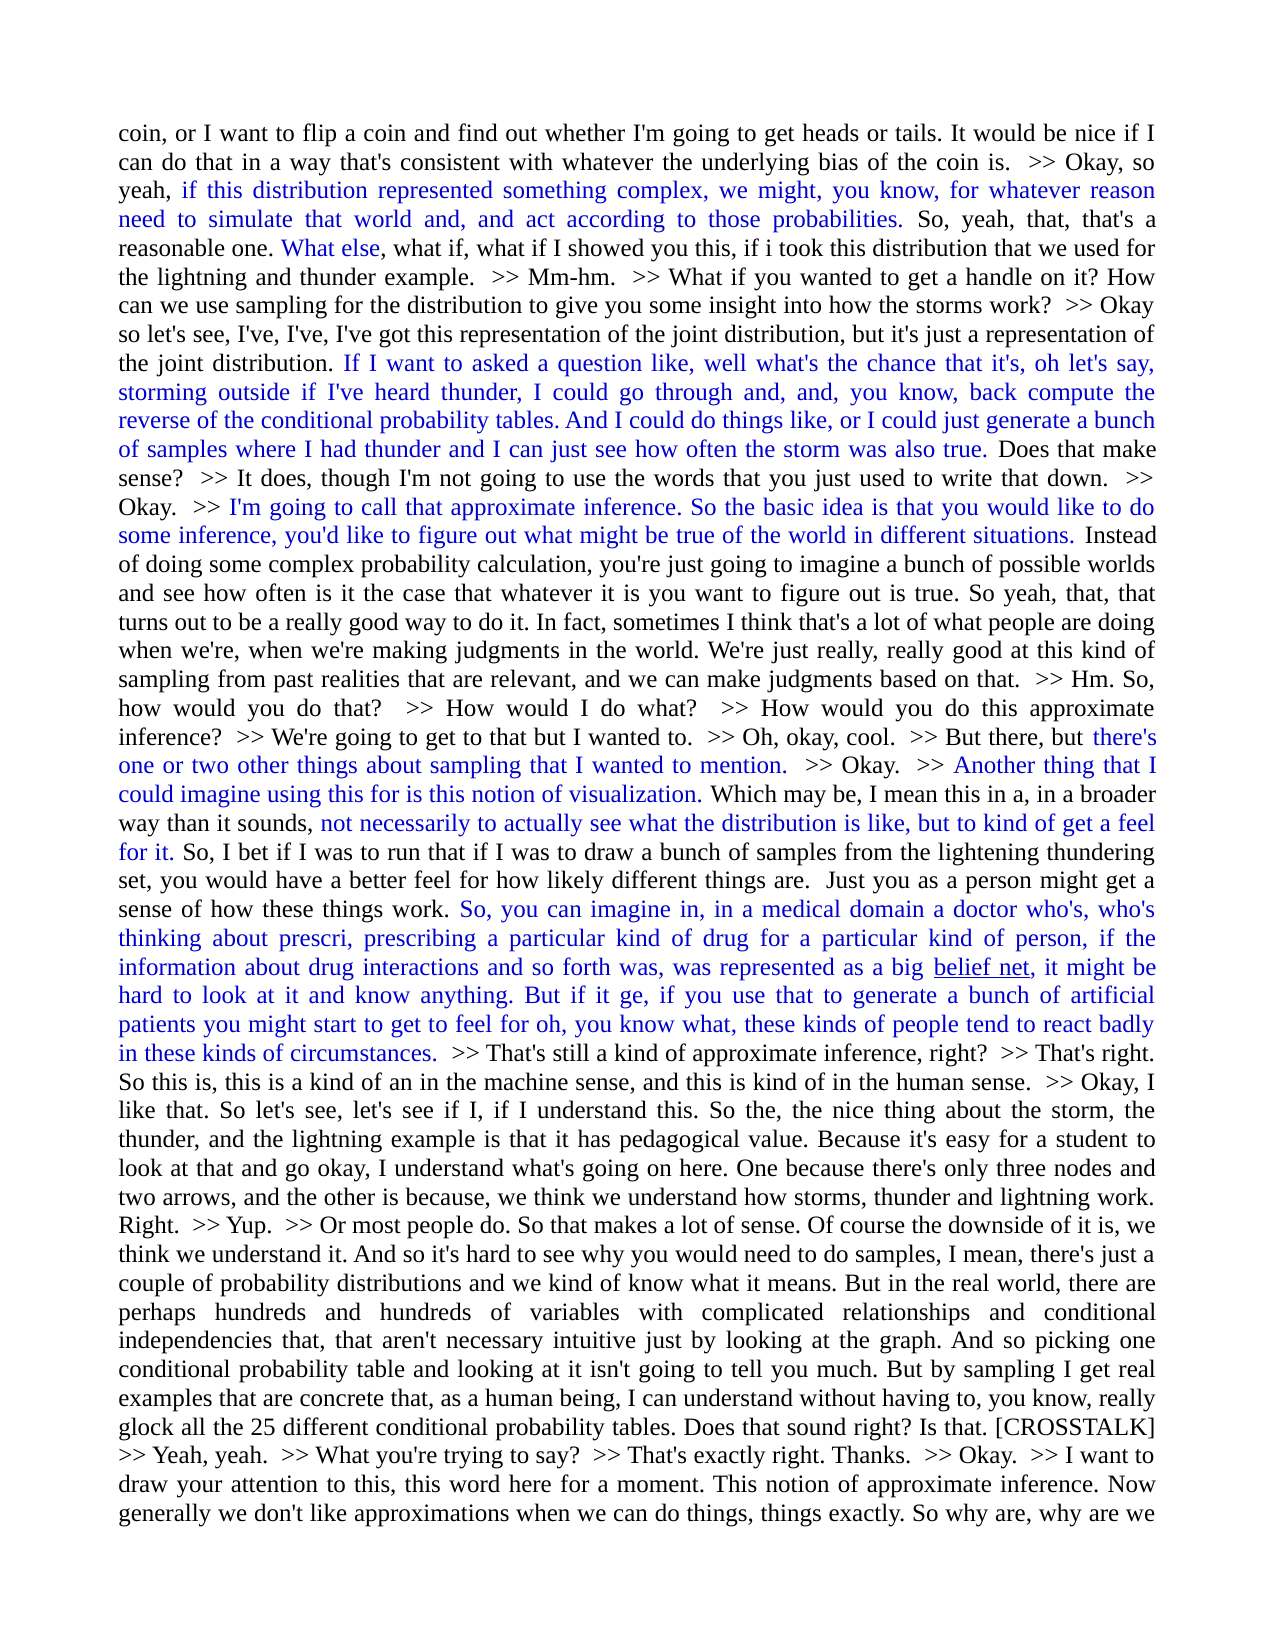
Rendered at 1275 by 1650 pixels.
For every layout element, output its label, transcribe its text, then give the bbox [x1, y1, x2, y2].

text coin, or I want to flip a coin and find out whether I'm going to get heads or tails. It would be nice if I can do that in a way that's consistent with whatever the underlying bias of the coin is. >> Okay, so yeah, if this distribution represented something complex, we might, you know, for whatever reason need to simulate that world and, and act according to those probabilities. So, yeah, that, that's a reasonable one. What else, what if, what if I showed you this, if i took this distribution that we used for the lightning and thunder example. >> Mm-hm. >> What if you wanted to get a handle on it? How can we use sampling for the distribution to give you some insight into how the storms work? >> Okay so let's see, I've, I've, I've got this representation of the joint distribution, but it's just a representation of the joint distribution. If I want to asked a question like, well what's the chance that it's, oh let's say, storming outside if I've heard thunder, I could go through and, and, you know, back compute the reverse of the conditional probability tables. And I could do things like, or I could just generate a bunch of samples where I had thunder and I can just see how often the storm was also true. Does that make sense? >> It does, though I'm not going to use the words that you just used to write that down. >> Okay. >> I'm going to call that approximate inference. So the basic idea is that you would like to do some inference, you'd like to figure out what might be true of the world in different situations. Instead of doing some complex probability calculation, you're just going to imagine a bunch of possible worlds and see how often is it the case that whatever it is you want to figure out is true. So yeah, that, that turns out to be a really good way to do it. In fact, sometimes I think that's a lot of what people are doing when we're, when we're making judgments in the world. We're just really, really good at this kind of sampling from past realities that are relevant, and we can make judgments based on that. >> Hm. So, how would you do that? >> How would I do what? >> How would you do this approximate inference? >> We're going to get to that but I wanted to. >> Oh, okay, cool. >> But there, but there's one or two other things about sampling that I wanted to mention. >> Okay. >> Another thing that I could imagine using this for is this notion of visualization. Which may be, I mean this in a, in a broader way than it sounds, not necessarily to actually see what the distribution is like, but to kind of get a feel for it. So, I bet if I was to run that if I was to draw a bunch of samples from the lightening thundering set, you would have a better feel for how likely different things are. Just you as a person might get a sense of how these things work. So, you can imagine in, in a medical domain a doctor who's, who's thinking about prescri, prescribing a particular kind of drug for a particular kind of person, if the information about drug interactions and so forth was, was represented as a big belief net, it might be hard to look at it and know anything. But if it ge, if you use that to generate a bunch of artificial patients you might start to get to feel for oh, you know what, these kinds of people tend to react badly in these kinds of circumstances. >> That's still a kind of approximate inference, right? >> That's right. So this is, this is a kind of an in the machine sense, and this is kind of in the human sense. >> Okay, I like that. So let's see, let's see if I, if I understand this. So the, the nice thing about the storm, the thunder, and the lightning example is that it has pedagogical value. Because it's easy for a student to look at that and go okay, I understand what's going on here. One because there's only three nodes and two arrows, and the other is because, we think we understand how storms, thunder and lightning work. Right. >> Yup. >> Or most people do. So that makes a lot of sense. Of course the downside of it is, we think we understand it. And so it's hard to see why you would need to do samples, I mean, there's just a couple of probability distributions and we kind of know what it means. But in the real world, there are perhaps hundreds and hundreds of variables with complicated relationships and conditional independencies that, that aren't necessary intuitive just by looking at the graph. And so picking one conditional probability table and looking at it isn't going to tell you much. But by sampling I get real examples that are concrete that, as a human being, I can understand without having to, you know, really glock all the 25 different conditional probability tables. Does that sound right? Is that. [CROSSTALK] >> Yeah, yeah. >> What you're trying to say? >> That's exactly right. Thanks. >> Okay. >> I want to draw your attention to this, this word here for a moment. This notion of approximate inference. Now generally we don't like approximations when we can do things, things exactly. So why are, why are we [118, 118, 1157, 1527]
